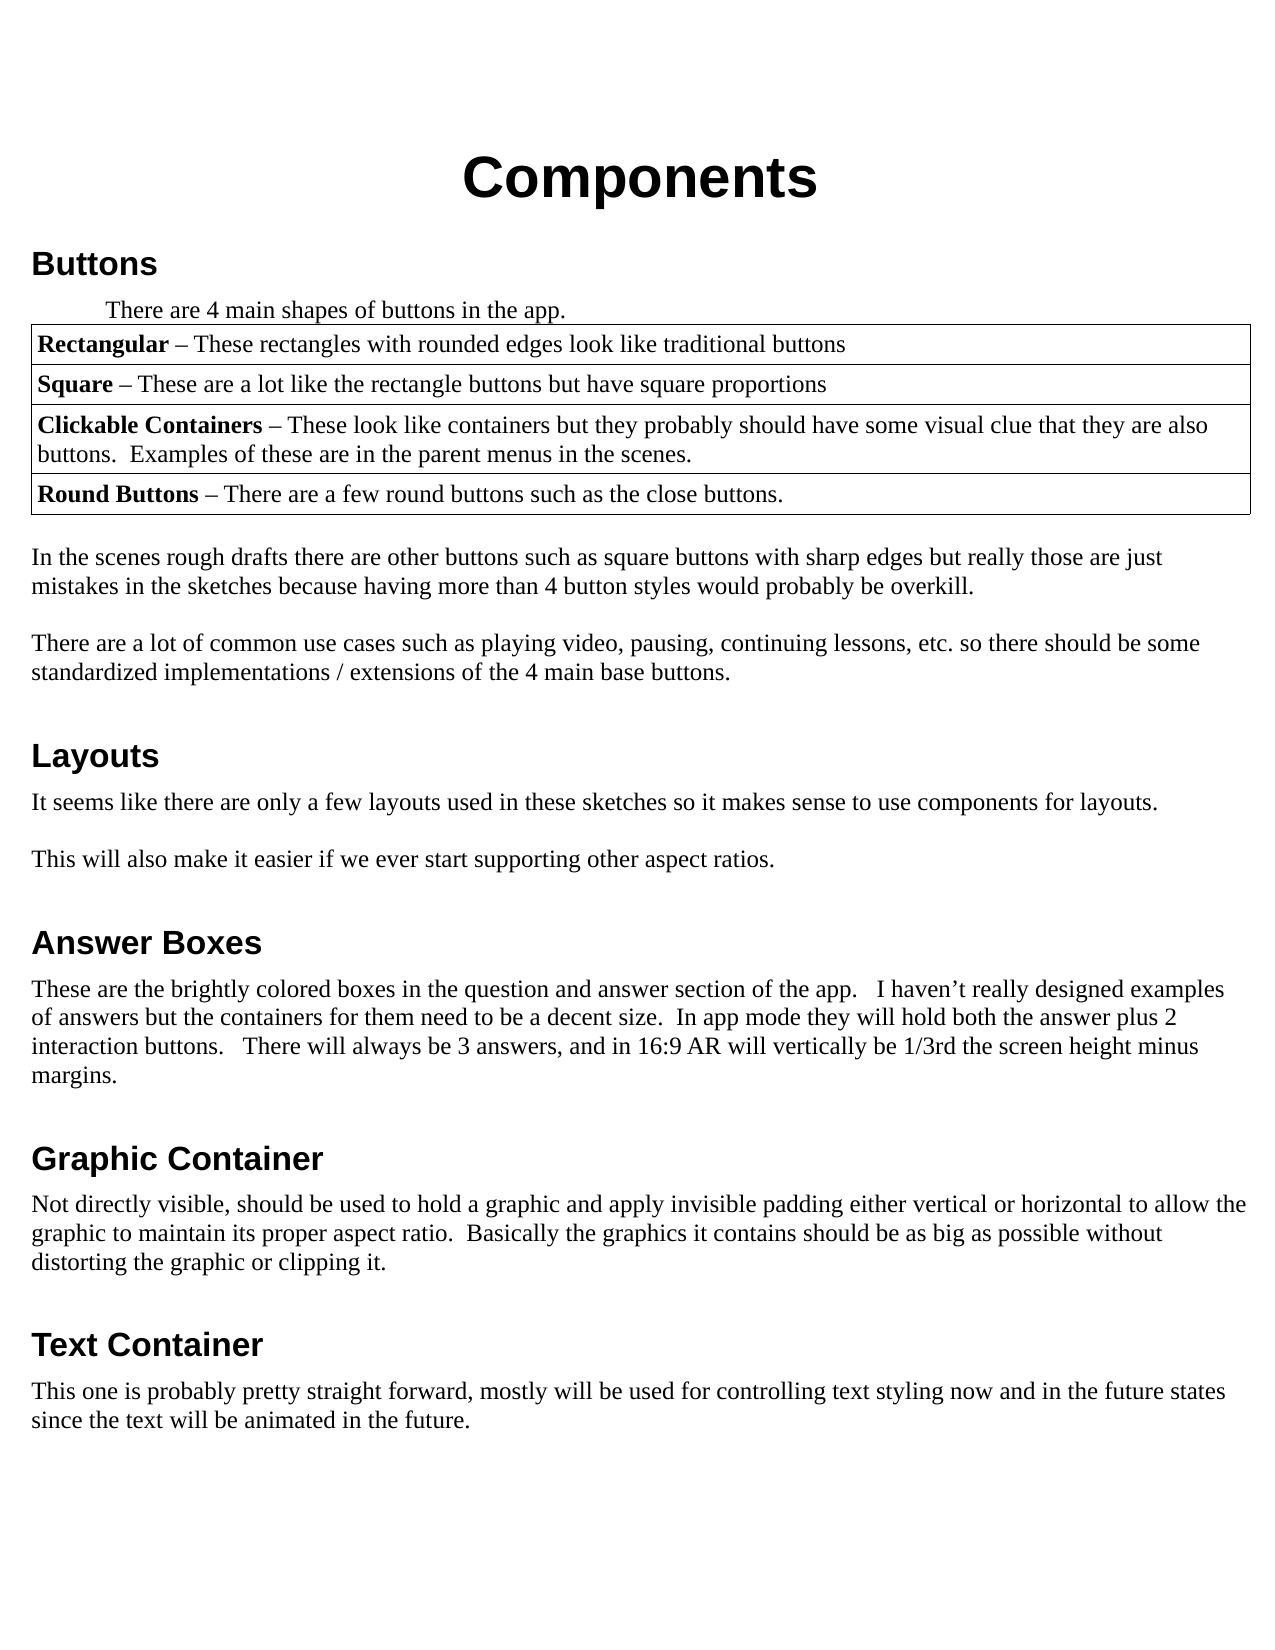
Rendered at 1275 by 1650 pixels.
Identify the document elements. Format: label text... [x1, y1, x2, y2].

text This one is probably pretty straight forward, mostly will be used for controlling text styling now and in the future states since the text will be animated in the future. [31, 1376, 1250, 1434]
text It seems like there are only a few layouts used in these sketches so it makes sense to use components for layouts. [31, 787, 1250, 816]
text These are the brightly colored boxes in the question and answer section of the app. I haven’t really designed examples of answers but the containers for them need to be a decent size. In app mode they will hold both the answer plus 2 interaction buttons. There will always be 3 answers, and in 16:9 AR will vertically be 1/3rd the screen height minus margins. [31, 974, 1250, 1089]
table_header Rectangular – These rectangles with rounded edges look like traditional buttons [32, 325, 1250, 364]
subtitle Graphic Container [31, 1138, 1250, 1177]
table_cell Square – These are a lot like the rectangle buttons but have square proportions [32, 365, 1250, 404]
table_cell Round Buttons – There are a few round buttons such as the close buttons. [32, 474, 1250, 513]
subtitle Answer Boxes [31, 923, 1250, 961]
text This will also make it easier if we ever start supporting other aspect ratios. [31, 844, 1250, 873]
text Not directly visible, should be used to hold a graphic and apply invisible padding either vertical or horizontal to allow the graphic to maintain its proper aspect ratio. Basically the graphics it contains should be as big as possible without distorting the graphic or clipping it. [31, 1189, 1250, 1276]
subtitle Layouts [31, 736, 1250, 774]
title Components [31, 143, 1250, 210]
subtitle Buttons [31, 243, 1250, 282]
text In the scenes rough drafts there are other buttons such as square buttons with sharp edges but really those are just mistakes in the sketches because having more than 4 button styles would probably be overkill. [31, 542, 1250, 600]
text There are a lot of common use cases such as playing video, pausing, continuing lessons, etc. so there should be some standardized implementations / extensions of the 4 main base buttons. [31, 628, 1250, 686]
subtitle Text Container [31, 1325, 1250, 1364]
text There are 4 main shapes of buttons in the app. [31, 295, 1250, 323]
table_cell Clickable Containers – These look like containers but they probably should have some visual clue that they are also buttons. Examples of these are in the parent menus in the scenes. [32, 405, 1250, 473]
